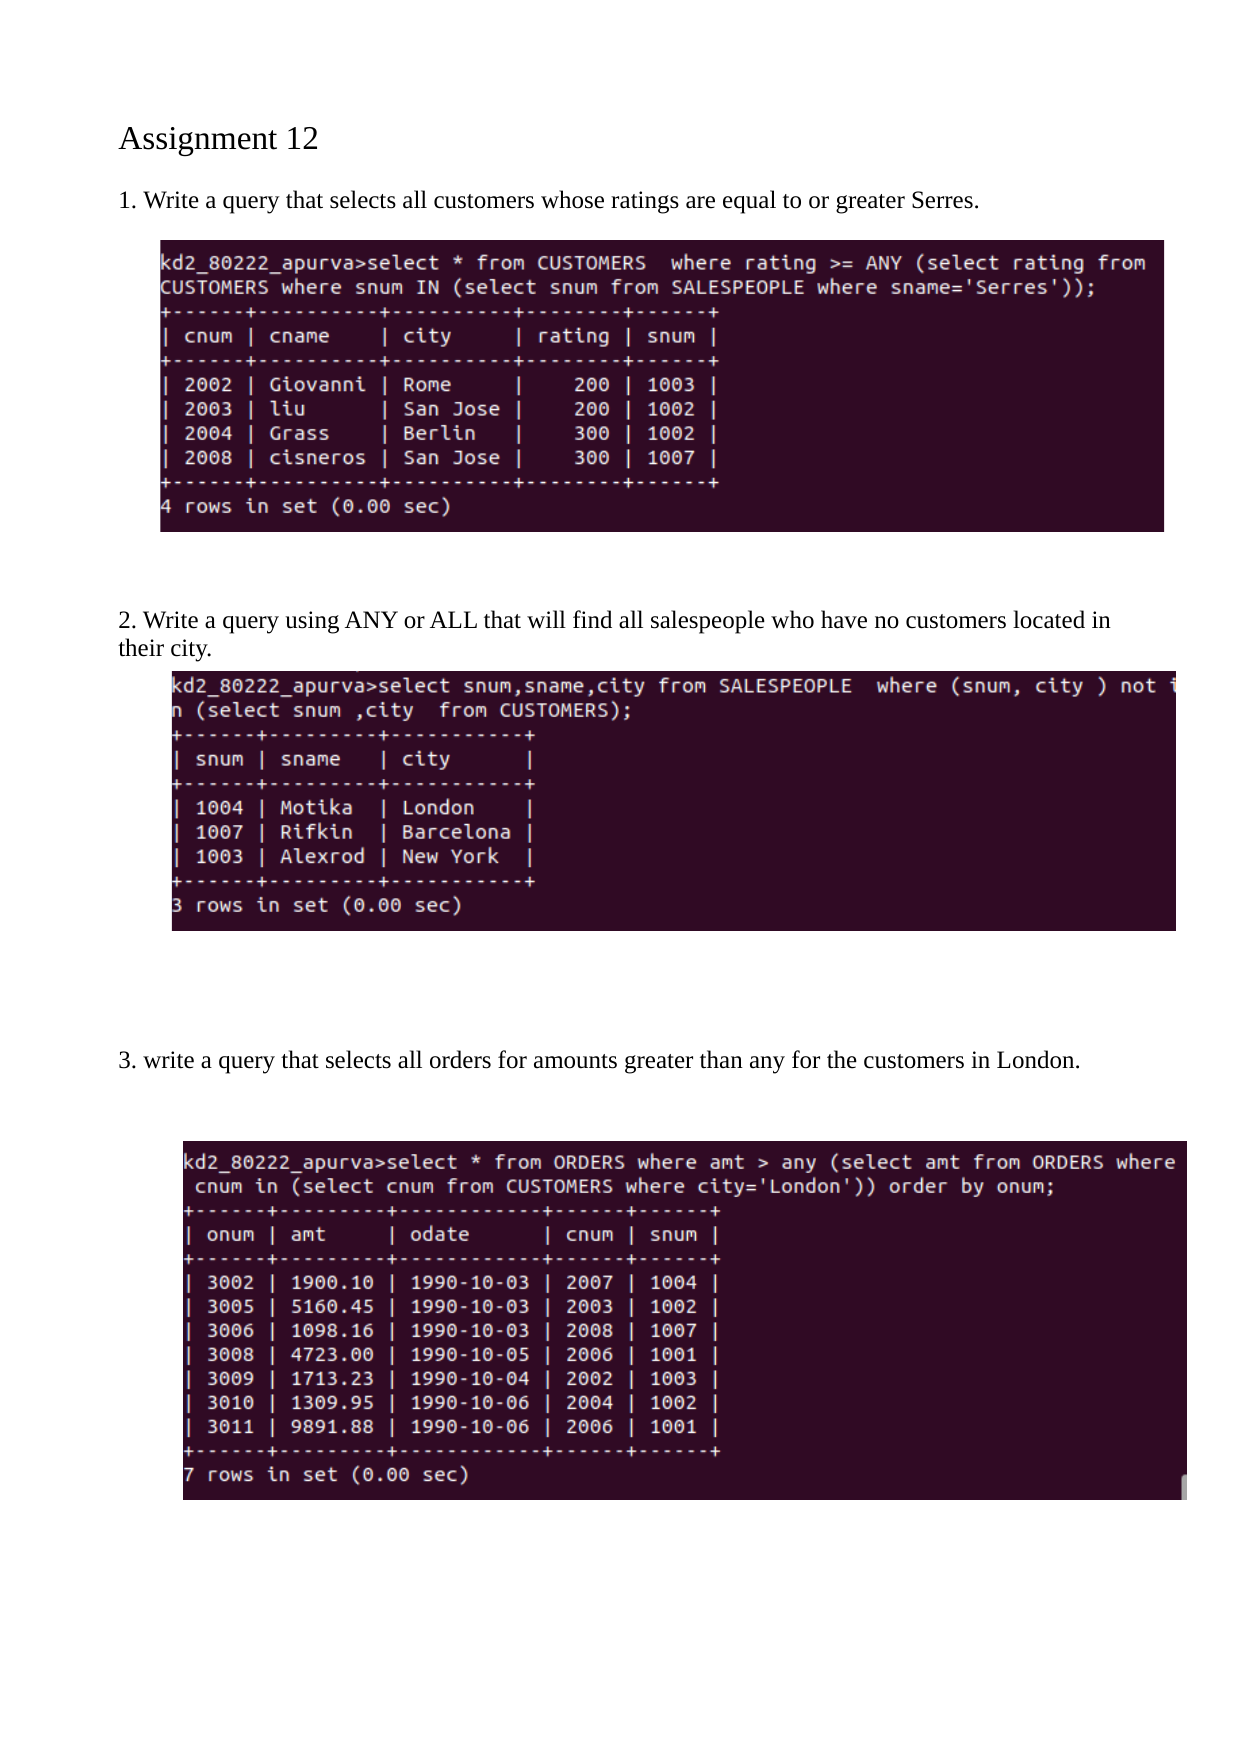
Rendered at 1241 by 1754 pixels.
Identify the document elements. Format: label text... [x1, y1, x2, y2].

picture [160, 240, 1165, 532]
text Assignment 12 [118, 118, 1122, 156]
text 1. Write a query that selects all customers whose ratings are equal to or greater Serres. [118, 185, 1122, 214]
picture [183, 1141, 1187, 1500]
text 2. Write a query using ANY or ALL that will find all salespeople who have no customers located in their city. [118, 605, 1122, 662]
text 3. write a query that selects all orders for amounts greater than any for the customers in London. [118, 1046, 1122, 1074]
picture [171, 671, 1176, 931]
